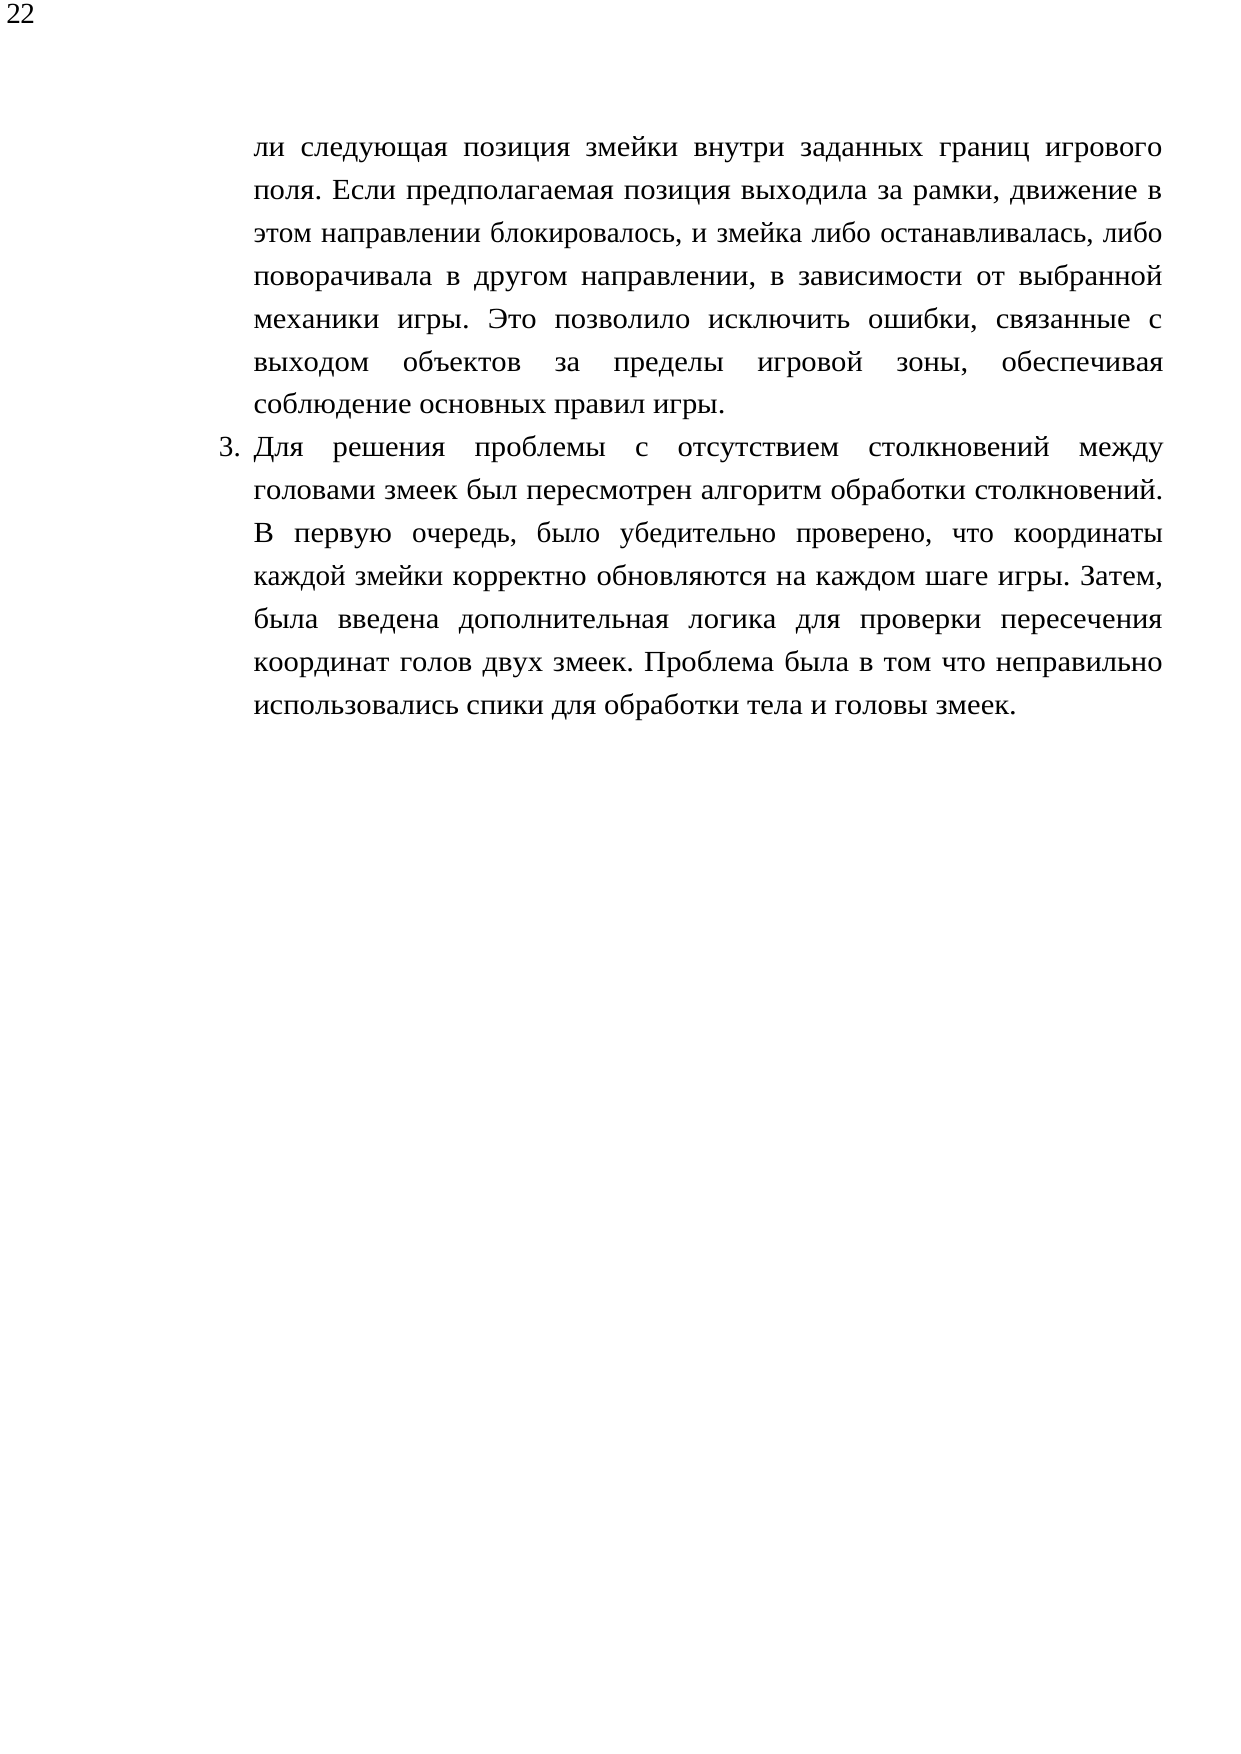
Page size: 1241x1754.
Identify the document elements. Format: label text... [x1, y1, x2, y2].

list Для решения проблемы с отсутствием столкновений между головами змеек был пересмотрен алгоритм обработки столкновений. В первую очередь, было убедительно проверено, что координаты каждой змейки корректно обновляются на каждом шаге игры. Затем, была введена дополнительная логика для проверки пересечения координат голов двух змеек. Проблема была в том что неправильно использовались спики для обработки тела и головы змеек. [219, 429, 1164, 721]
text ли следующая позиция змейки внутри заданных границ игрового поля. Если предполагаемая позиция выходила за рамки, движение в этом направлении блокировалось, и змейка либо останавливалась, либо поворачивала в другом направлении, в зависимости от выбранной механики игры. Это позволило исключить ошибки, связанные с выходом объектов за пределы игровой зоны, обеспечивая соблюдение основных правил игры. [253, 129, 1164, 420]
